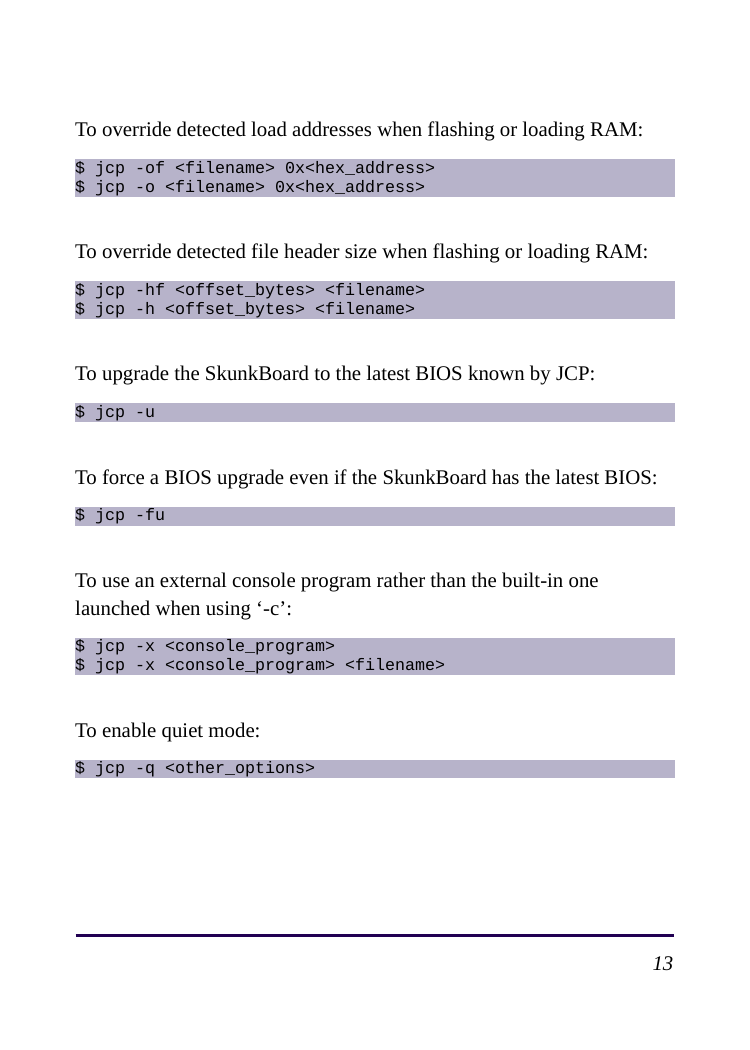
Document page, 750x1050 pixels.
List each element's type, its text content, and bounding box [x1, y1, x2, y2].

text $ jcp -o <filename> 0x<hex_address> [75, 178, 675, 197]
text To enable quiet mode: [75, 717, 675, 742]
text To use an external console program rather than the built-in one launched when using ‘-c’: [75, 568, 675, 619]
text $ jcp -x <console_program> <filename> [75, 656, 675, 675]
text $ jcp -q <other_options> [75, 760, 675, 778]
text To override detected load addresses when flashing or loading RAM: [75, 117, 675, 141]
text $ jcp -x <console_program> [75, 638, 675, 656]
text $ jcp -of <filename> 0x<hex_address> [75, 159, 675, 178]
text To force a BIOS upgrade even if the SkunkBoard has the latest BIOS: [75, 464, 675, 489]
text To override detected file header size when flashing or loading RAM: [75, 239, 675, 263]
text $ jcp -h <offset_bytes> <filename> [75, 300, 675, 319]
text To upgrade the SkunkBoard to the latest BIOS known by JCP: [75, 361, 675, 385]
text $ jcp -fu [75, 507, 675, 526]
text $ jcp -u [75, 403, 675, 422]
text $ jcp -hf <offset_bytes> <filename> [75, 281, 675, 300]
